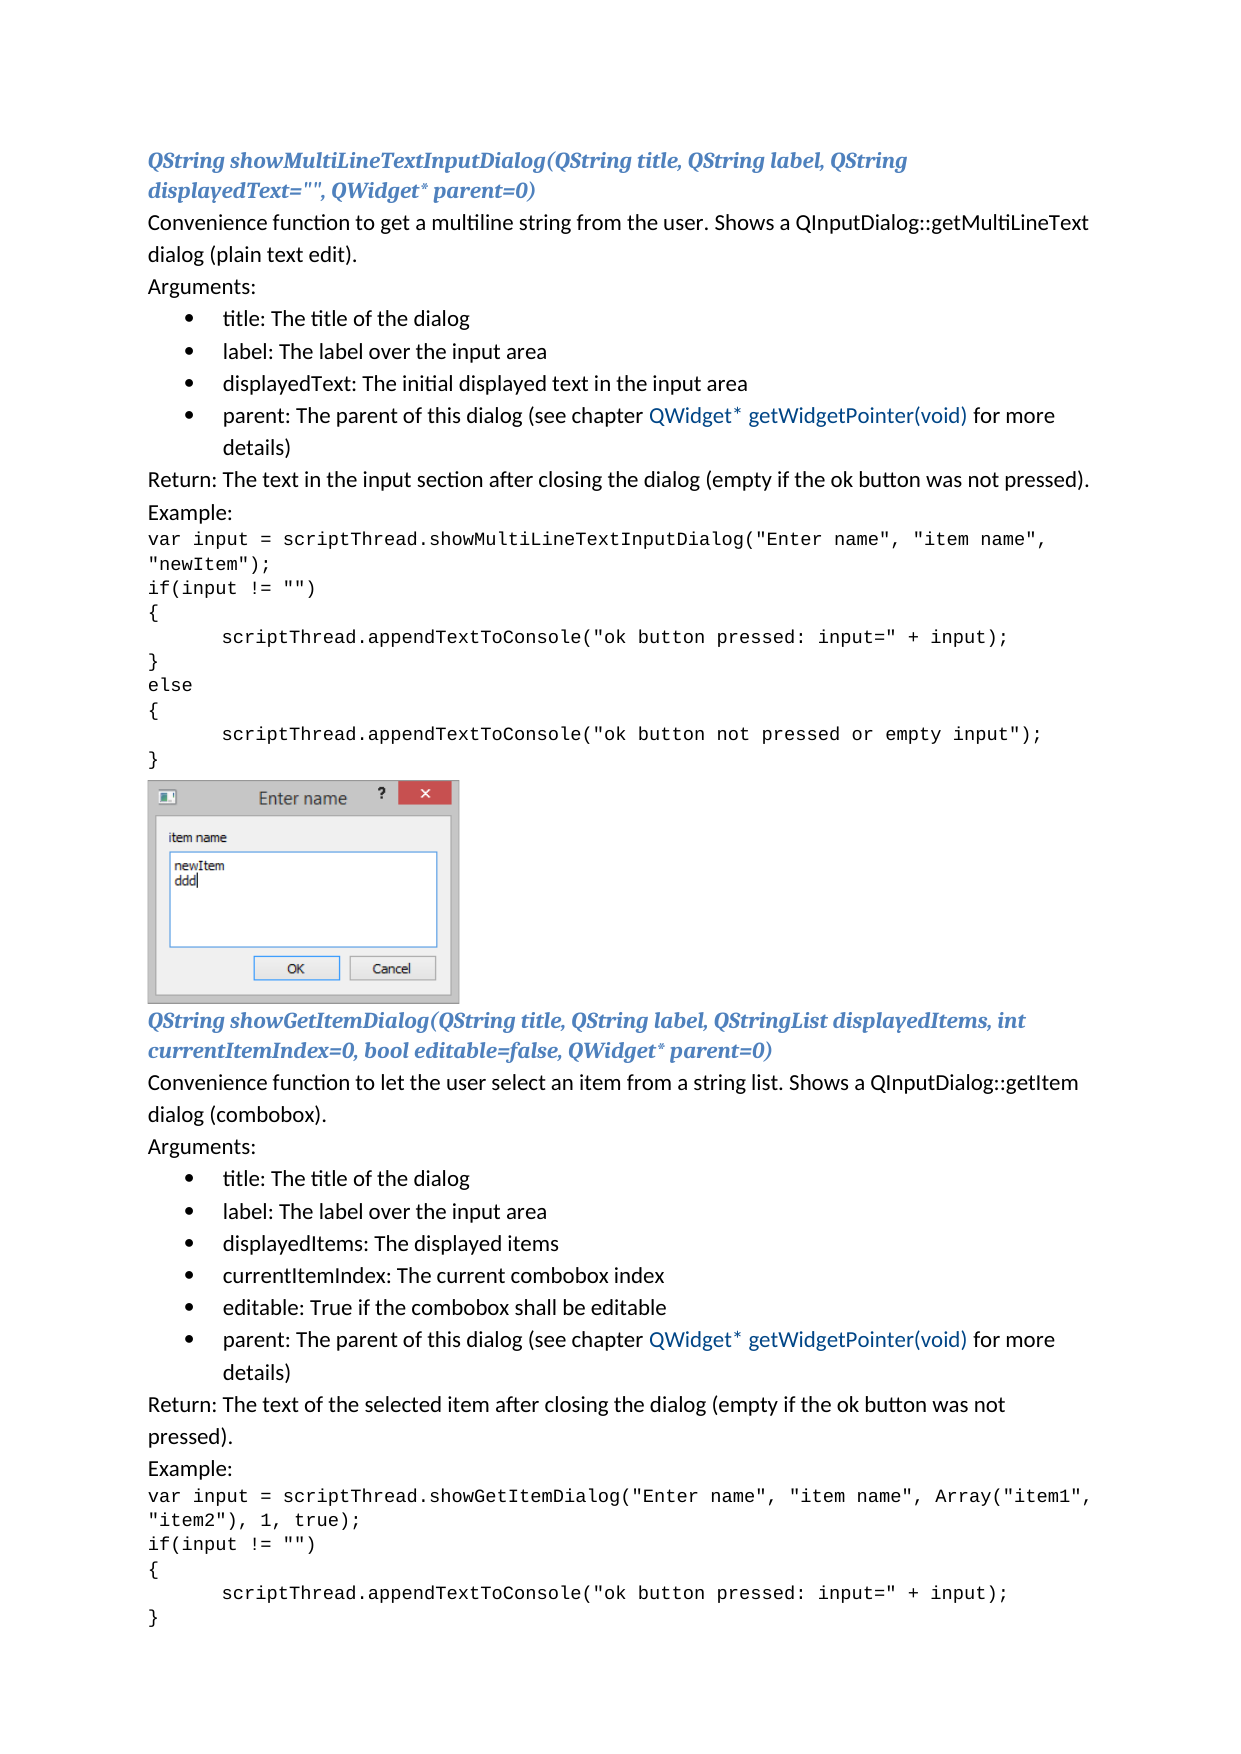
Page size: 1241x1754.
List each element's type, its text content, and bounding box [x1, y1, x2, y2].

text Arguments: [148, 272, 1093, 300]
text else [148, 676, 1093, 697]
text if(input != "") [148, 1535, 1093, 1556]
subtitle QString showMultiLineTextInputDialog(QString title, QString label, QString displayedText="", QWidget* parent=0) [148, 148, 1093, 204]
list title: The title of the dialog [185, 304, 1093, 333]
list label: The label over the input area [185, 337, 1093, 365]
text { [148, 701, 1093, 722]
text var input = scriptThread.showMultiLineTextInputDialog("Enter name", "item name", "newItem"); [148, 530, 1093, 576]
text { [148, 603, 1093, 624]
text var input = scriptThread.showGetItemDialog("Enter name", "item name", Array("item1", "item2"), 1, true); [148, 1486, 1093, 1532]
text } [148, 652, 1093, 673]
list currentItemIndex: The current combobox index [185, 1261, 1093, 1289]
subtitle QString showGetItemDialog(QString title, QString label, QStringList displayedItems, int currentItemIndex=0, bool editable=false, QWidget* parent=0) [148, 777, 1093, 1064]
picture [147, 780, 460, 1004]
text } [148, 1608, 1093, 1629]
text scriptThread.appendTextToConsole("ok button pressed: input=" + input); [148, 627, 1093, 649]
text Return: The text of the selected item after closing the dialog (empty if the ok button was not pressed). [148, 1390, 1093, 1450]
text { [148, 1559, 1093, 1581]
text scriptThread.appendTextToConsole("ok button pressed: input=" + input); [148, 1584, 1093, 1605]
list displayedText: The initial displayed text in the input area [185, 369, 1093, 397]
list editable: True if the combobox shall be editable [185, 1293, 1093, 1321]
text scriptThread.appendTextToConsole("ok button not pressed or empty input"); [148, 725, 1093, 746]
list parent: The parent of this dialog (see chapter QWidget* getWidgetPointer(void) for more details) [185, 1326, 1093, 1386]
list displayedItems: The displayed items [185, 1229, 1093, 1257]
text if(input != "") [148, 579, 1093, 600]
list title: The title of the dialog [185, 1164, 1093, 1193]
text } [148, 749, 1093, 771]
text Example: [148, 1454, 1093, 1482]
text Convenience function to get a multiline string from the user. Shows a QInputDialog::getMultiLineText dialog (plain text edit). [148, 208, 1093, 268]
text Convenience function to let the user select an item from a string list. Shows a QInputDialog::getItem dialog (combobox). [148, 1068, 1093, 1128]
list label: The label over the input area [185, 1197, 1093, 1225]
text Example: [148, 498, 1093, 526]
text Return: The text in the input section after closing the dialog (empty if the ok button was not pressed). [148, 466, 1093, 493]
text Arguments: [148, 1132, 1093, 1160]
list parent: The parent of this dialog (see chapter QWidget* getWidgetPointer(void) for more details) [185, 401, 1093, 461]
